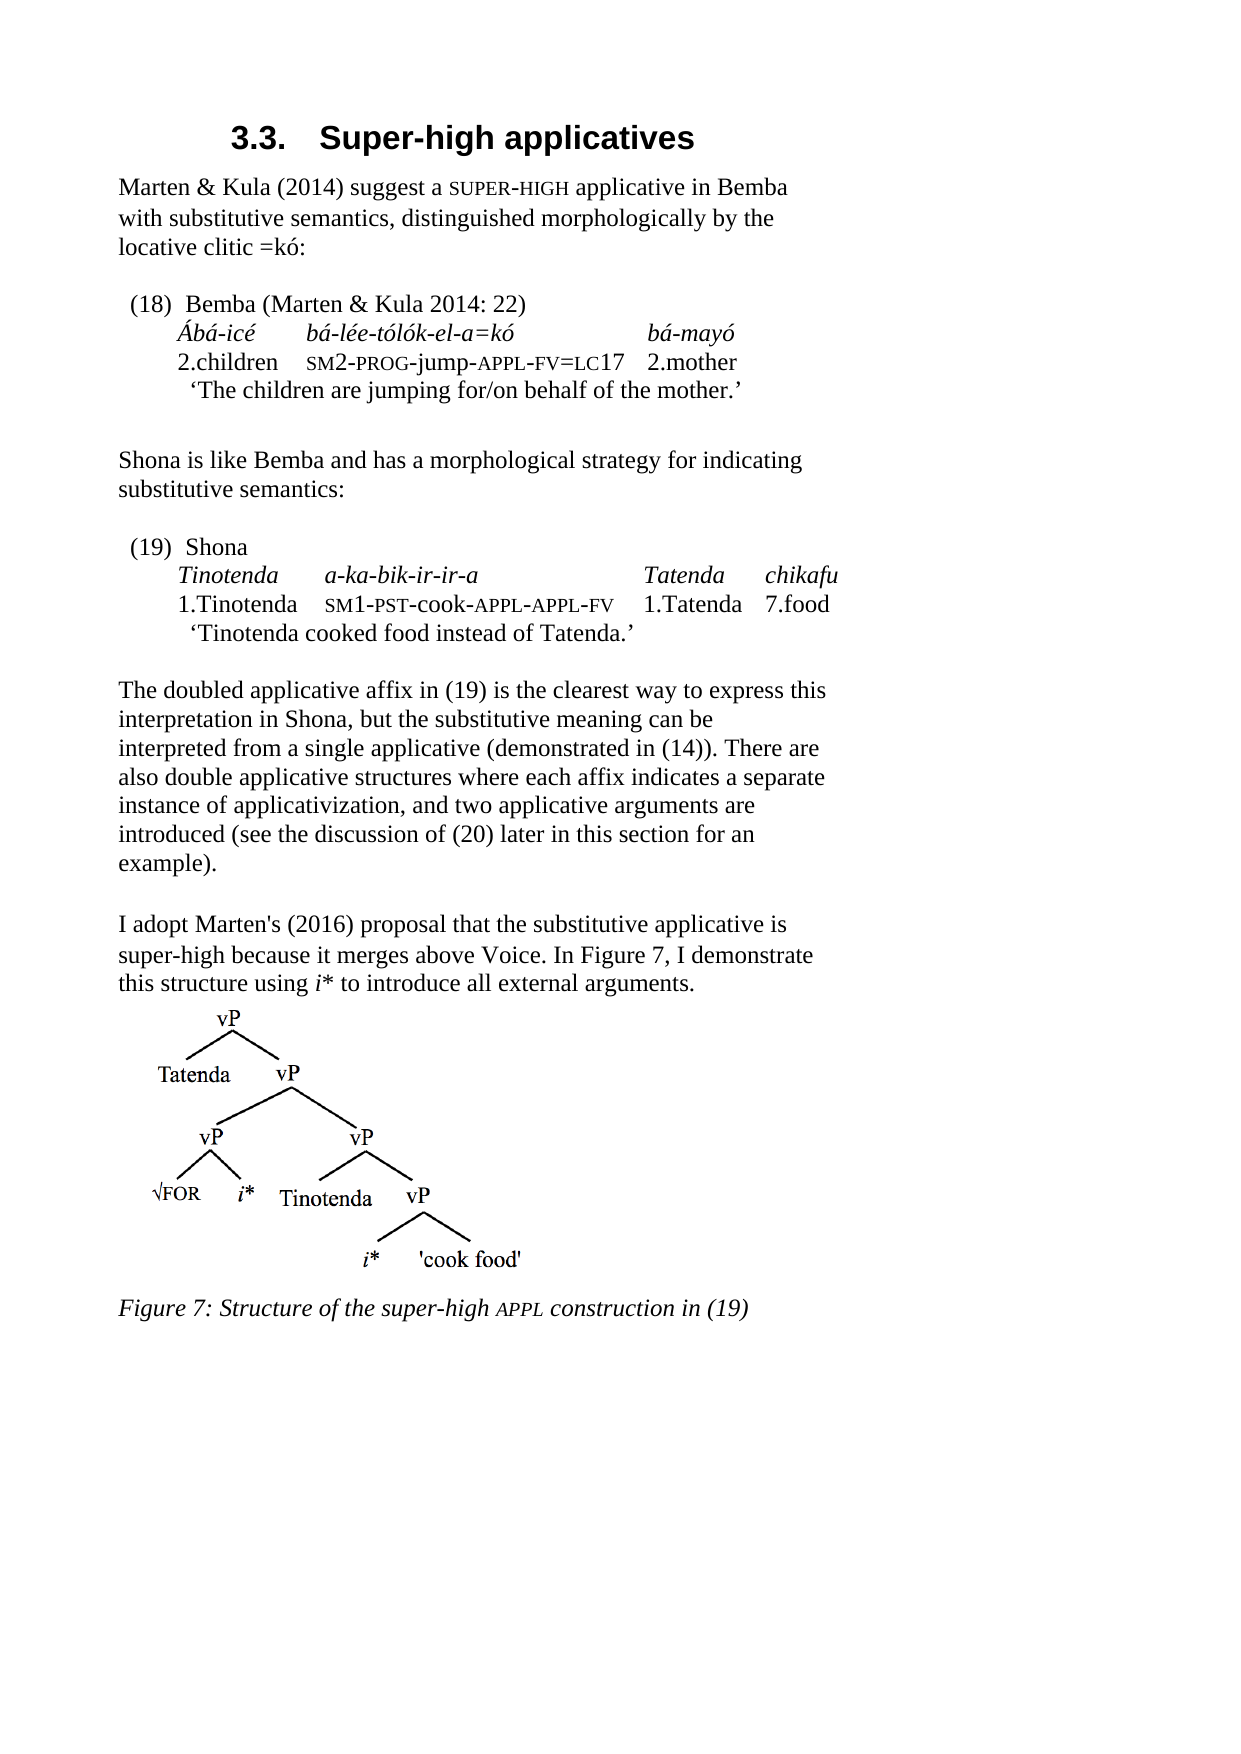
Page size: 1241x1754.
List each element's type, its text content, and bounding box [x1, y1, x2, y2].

table_cell 1.Tatenda [643, 589, 765, 618]
table_cell ‘Tinotenda cooked food instead of Tatenda.’ [178, 618, 765, 647]
table_header Ábá-icé [178, 318, 306, 347]
table_cell sm1-pst-cook-appl-appl-fv [324, 589, 643, 618]
text Marten & Kula (2014) suggest a super-high applicative in Bemba with substitutive semantics, distinguished morphologically by the locative clitic =kó: [118, 169, 827, 261]
table_header Tatenda [643, 561, 765, 589]
table_cell [765, 618, 868, 647]
text I adopt Marten's (2016) proposal that the substitutive applicative is super-high because it merges above Voice. In Figure 7, I demonstrate this structure using i* to introduce all external arguments. [118, 906, 827, 997]
table_cell 1.Tinotenda [178, 589, 324, 618]
table_header chikafu [765, 561, 868, 589]
list Shona [130, 532, 827, 561]
list Bemba (Marten & Kula 2014: 22) [130, 289, 827, 318]
text Figure 7: Structure of the super-high appl construction in (19) [118, 1293, 827, 1322]
table_cell 2.mother [647, 347, 765, 376]
table_header a-ka-bik-ir-ir-a [324, 561, 643, 589]
table_header bá-mayó [647, 318, 765, 347]
table_header bá-lée-tólók-el-a=kó [306, 318, 647, 347]
text Shona is like Bemba and has a morphological strategy for indicating substitutive semantics: [118, 446, 827, 503]
table_cell 7.food [765, 589, 868, 618]
table_header Tinotenda [178, 561, 324, 589]
text The doubled applicative affix in (19) is the clearest way to express this interpretation in Shona, but the substitutive meaning can be interpreted from a single applicative (demonstrated in (14)). There are also double applicative structures where each affix indicates a separate instance of applicativization, and two applicative arguments are introduced (see the discussion of (20) later in this section for an example). [118, 676, 827, 877]
picture [118, 997, 546, 1294]
table_cell 2.children [178, 347, 306, 376]
table_cell ‘The children are jumping for/on behalf of the mother.’ [178, 376, 765, 404]
list Super-high applicatives [231, 118, 827, 157]
table_cell sm2-prog-jump-appl-fv=lc17 [306, 347, 647, 376]
